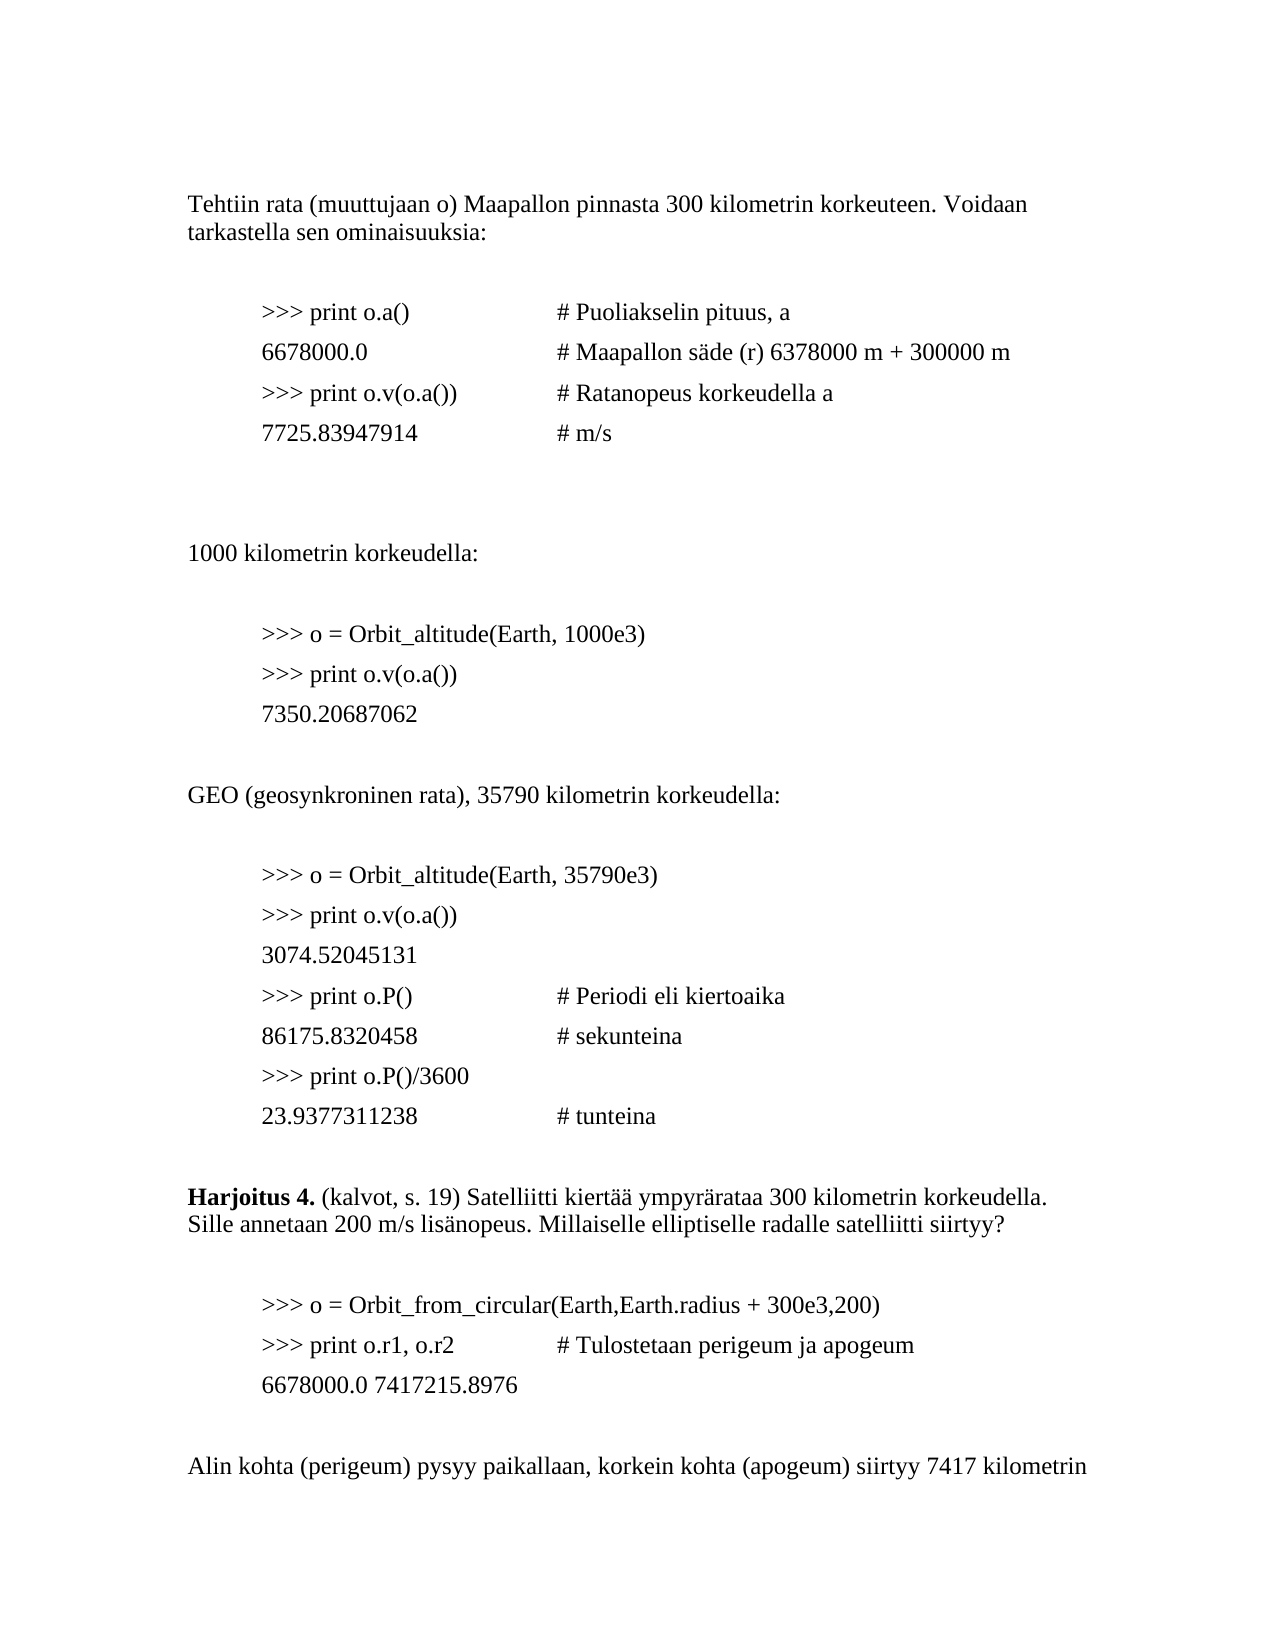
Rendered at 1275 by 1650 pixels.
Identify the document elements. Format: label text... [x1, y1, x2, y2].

text >>> print o.r1, o.r2 # Tulostetaan perigeum ja apogeum [187, 1331, 1087, 1359]
text 7350.20687062 [187, 700, 1087, 728]
text Harjoitus 4. (kalvot, s. 19) Satelliitti kiertää ympyrärataa 300 kilometrin korkeudella. Sille annetaan 200 m/s lisänopeus. Millaiselle elliptiselle radalle satelliitti siirtyy? [187, 1183, 1087, 1238]
text >>> print o.P() # Periodi eli kiertoaika [187, 982, 1087, 1009]
text >>> print o.a() # Puoliakselin pituus, a [187, 298, 1087, 326]
text >>> o = Orbit_from_circular(Earth,Earth.radius + 300e3,200) [187, 1291, 1087, 1319]
text Alin kohta (perigeum) pysyy paikallaan, korkein kohta (apogeum) siirtyy 7417 kilometrin [187, 1452, 1087, 1479]
text 86175.8320458 # sekunteina [187, 1022, 1087, 1050]
text GEO (geosynkroninen rata), 35790 kilometrin korkeudella: [187, 781, 1087, 808]
text 1000 kilometrin korkeudella: [187, 539, 1087, 567]
text >>> o = Orbit_altitude(Earth, 1000e3) [187, 620, 1087, 648]
text 6678000.0 7417215.8976 [187, 1371, 1087, 1399]
text >>> print o.v(o.a()) [187, 660, 1087, 688]
text 3074.52045131 [187, 942, 1087, 969]
text 23.9377311238 # tunteina [187, 1102, 1087, 1130]
text >>> print o.P()/3600 [187, 1062, 1087, 1090]
text Tehtiin rata (muuttujaan o) Maapallon pinnasta 300 kilometrin korkeuteen. Voidaan tarkastella sen ominaisuuksia: [187, 190, 1087, 246]
text 7725.83947914 # m/s [187, 419, 1087, 447]
text >>> print o.v(o.a()) [187, 901, 1087, 929]
text >>> o = Orbit_altitude(Earth, 35790e3) [187, 861, 1087, 889]
text >>> print o.v(o.a()) # Ratanopeus korkeudella a [187, 379, 1087, 406]
text 6678000.0 # Maapallon säde (r) 6378000 m + 300000 m [187, 338, 1087, 366]
